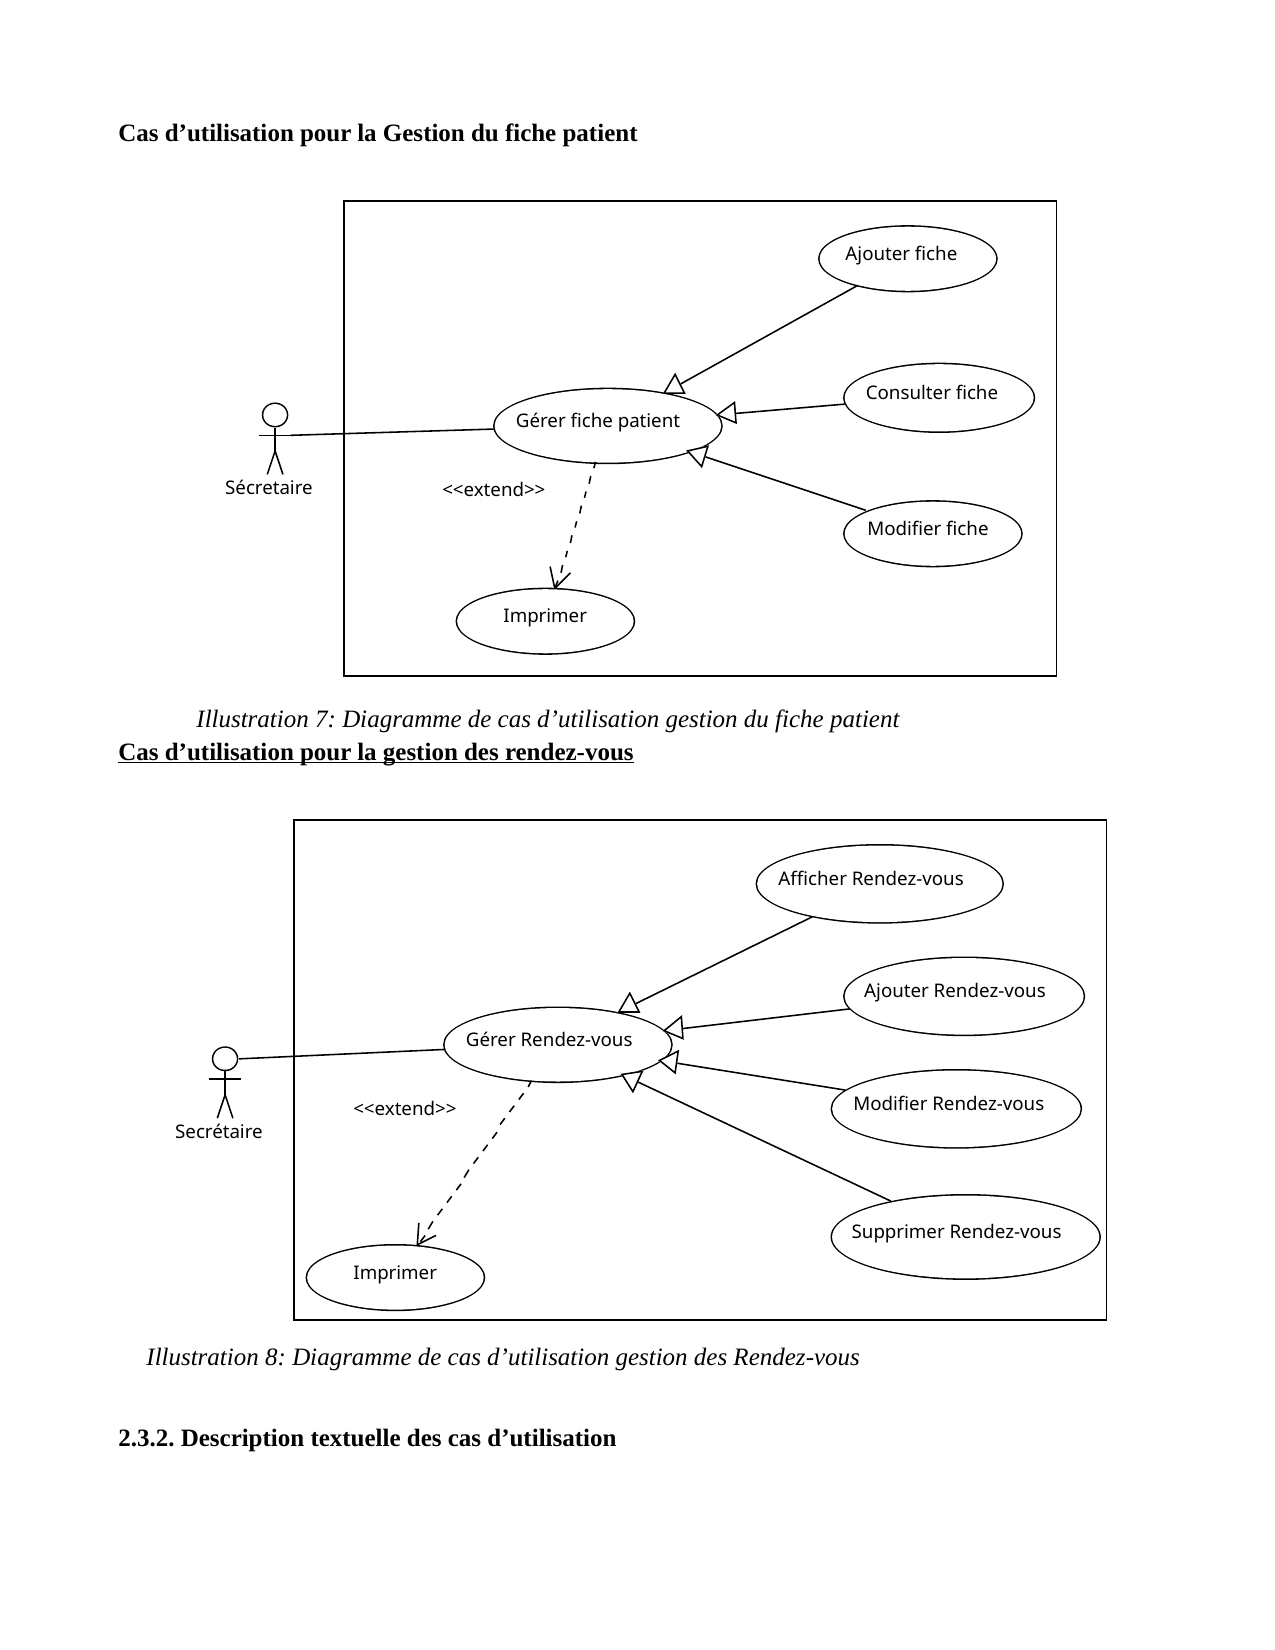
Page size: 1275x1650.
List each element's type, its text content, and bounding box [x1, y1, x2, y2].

text Cas d’utilisation pour la Gestion du fiche patient [118, 118, 1157, 147]
text Cas d’utilisation pour la gestion des rendez-vous [118, 166, 1157, 766]
text Illustration 7: Diagramme de cas d’utilisation gestion du fiche patient [196, 178, 1079, 733]
text 2.3.2. Description textuelle des cas d’utilisation [118, 1423, 1157, 1452]
text Illustration 8: Diagramme de cas d’utilisation gestion des Rendez-vous [146, 797, 1129, 1371]
